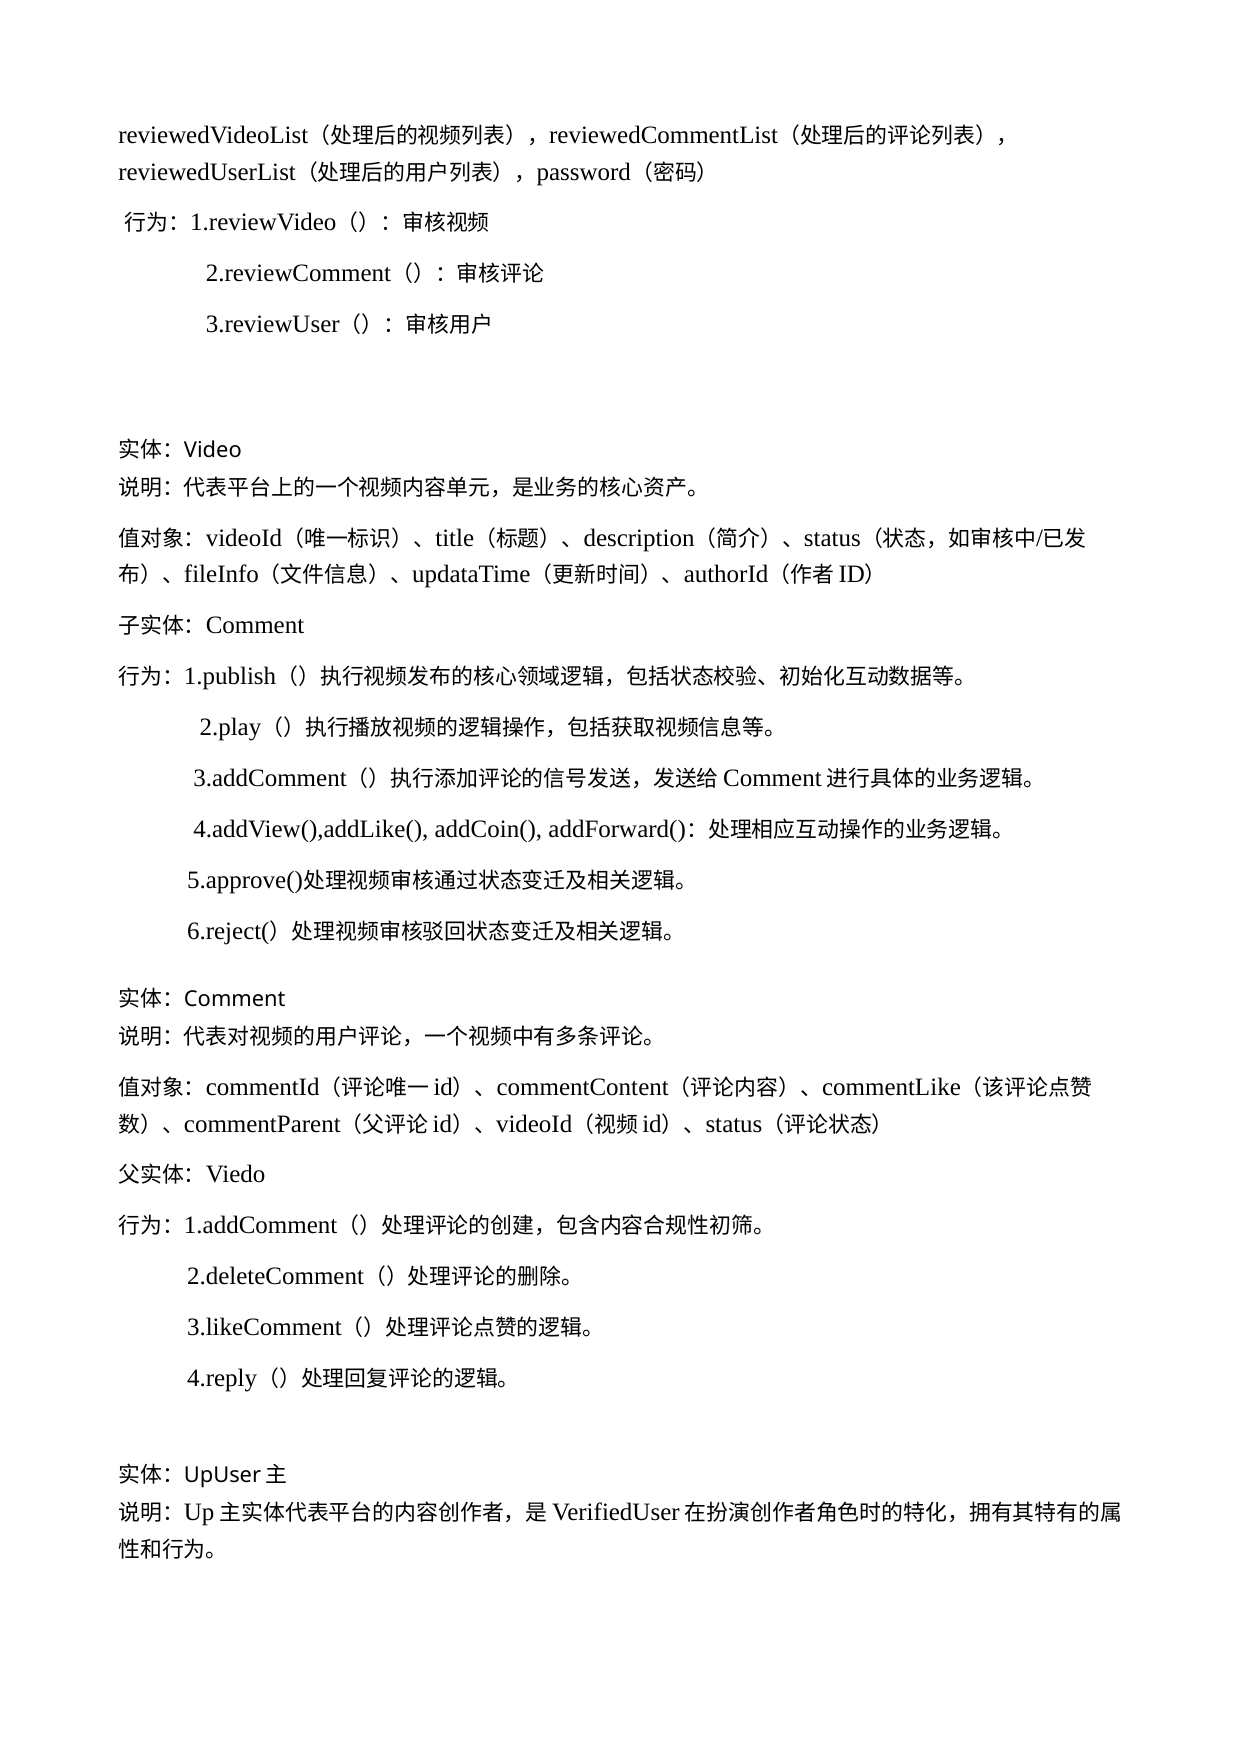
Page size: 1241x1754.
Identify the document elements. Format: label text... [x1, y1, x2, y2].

text 说明：Up主实体代表平台的内容创作者，是VerifiedUser在扮演创作者角色时的特化，拥有其特有的属性和行为。 [118, 1495, 1122, 1563]
subtitle 实体：Comment [118, 981, 1122, 1013]
text 值对象：videoId（唯一标识）、title（标题）、description（简介）、status（状态，如审核中/已发布）、fileInfo（文件信息）、updataTime（更新时间）、authorId（作者ID） [118, 521, 1122, 589]
text 6.reject(）处理视频审核驳回状态变迁及相关逻辑。 [118, 914, 1122, 946]
text 4.reply（）处理回复评论的逻辑。 [118, 1361, 1122, 1393]
text 行为：1.reviewVideo（）：审核视频 [118, 205, 1122, 237]
text reviewedVideoList（处理后的视频列表），reviewedCommentList（处理后的评论列表），reviewedUserList（处理后的用户列表），password（密码） [118, 118, 1122, 186]
text 5.approve()处理视频审核通过状态变迁及相关逻辑。 [118, 863, 1122, 895]
text 说明：代表对视频的用户评论，一个视频中有多条评论。 [118, 1019, 1122, 1051]
text 3.addComment（）执行添加评论的信号发送，发送给Comment进行具体的业务逻辑。 [118, 761, 1122, 793]
text 2.deleteComment（）处理评论的删除。 [118, 1259, 1122, 1291]
text 2.play（）执行播放视频的逻辑操作，包括获取视频信息等。 [118, 710, 1122, 742]
text 父实体：Viedo [118, 1157, 1122, 1189]
text 行为：1.addComment（）处理评论的创建，包含内容合规性初筛。 [118, 1208, 1122, 1240]
text 值对象：commentId（评论唯一id）、commentContent（评论内容）、commentLike（该评论点赞数）、commentParent（父评论id）、videoId（视频id）、status（评论状态） [118, 1070, 1122, 1138]
text 行为：1.publish（）执行视频发布的核心领域逻辑，包括状态校验、初始化互动数据等。 [118, 659, 1122, 691]
text 说明：代表平台上的一个视频内容单元，是业务的核心资产。 [118, 470, 1122, 502]
subtitle 实体：Video [118, 432, 1122, 464]
text 3.likeComment（）处理评论点赞的逻辑。 [118, 1310, 1122, 1342]
text 子实体：Comment [118, 608, 1122, 640]
text 4.addView(),addLike(), addCoin(), addForward()：处理相应互动操作的业务逻辑。 [118, 812, 1122, 844]
text 3.reviewUser（）：审核用户 [118, 307, 1122, 339]
text 2.reviewComment（）：审核评论 [118, 256, 1122, 288]
subtitle 实体：UpUser主 [118, 1457, 1122, 1489]
